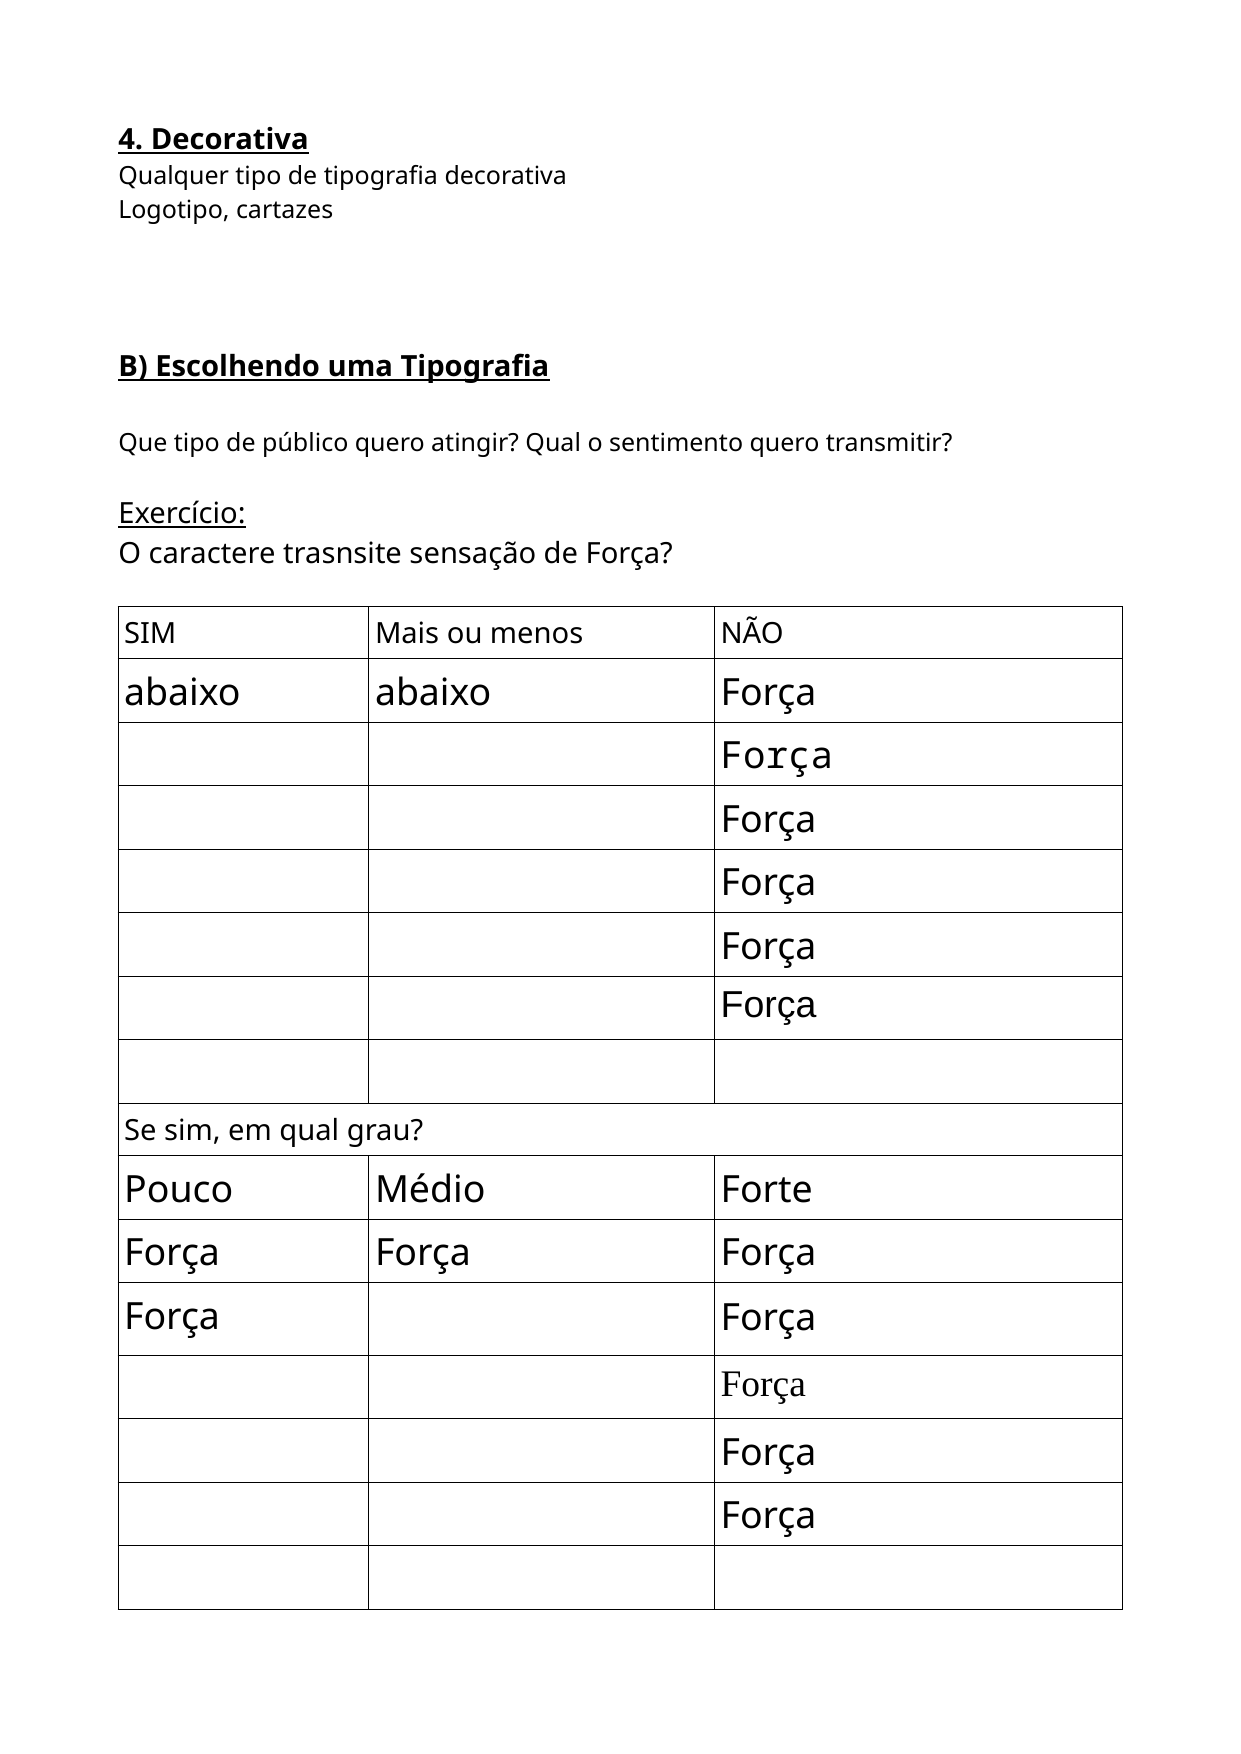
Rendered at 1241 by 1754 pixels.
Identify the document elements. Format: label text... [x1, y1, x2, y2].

text Qualquer tipo de tipografia decorativa [118, 158, 1122, 192]
table_cell [369, 850, 714, 912]
table_cell Força [715, 786, 1122, 849]
table_cell Força [715, 659, 1122, 722]
text Logotipo, cartazes [118, 192, 1122, 226]
table_cell [369, 913, 714, 976]
table_cell abaixo [119, 659, 368, 722]
table_cell [119, 977, 368, 1039]
text Que tipo de público quero atingir? Qual o sentimento quero transmitir? [118, 424, 1122, 458]
table_cell Força [715, 1283, 1122, 1354]
table_cell [369, 723, 714, 785]
table_cell [119, 786, 368, 849]
text O caractere trasnsite sensação de Força? [118, 532, 1122, 572]
text 4. Decorativa [118, 118, 1122, 158]
table_cell [119, 1483, 368, 1545]
table_cell Força [369, 1220, 714, 1282]
table_cell Força [715, 1220, 1122, 1282]
table_cell Força [715, 977, 1122, 1039]
table_cell [369, 1483, 714, 1545]
table_cell Força [119, 1220, 368, 1282]
table_cell [715, 1546, 1122, 1609]
table_cell Força [119, 1283, 368, 1354]
table_cell [119, 1040, 368, 1103]
table_cell [369, 786, 714, 849]
table_header SIM [119, 607, 368, 658]
table_cell [715, 1040, 1122, 1103]
table_cell Força [715, 723, 1122, 785]
table_cell Médio [369, 1156, 714, 1219]
table_cell Força [715, 1419, 1122, 1482]
table_cell [119, 1546, 368, 1609]
table_cell [369, 977, 714, 1039]
table_cell Força [715, 850, 1122, 912]
table_cell [119, 723, 368, 785]
table_cell Pouco [119, 1156, 368, 1219]
table_cell Se sim, em qual grau? [119, 1104, 1122, 1155]
table_cell abaixo [369, 659, 714, 722]
table_header Mais ou menos [369, 607, 714, 658]
table_cell [369, 1546, 714, 1609]
table_cell [119, 1356, 368, 1418]
table_cell [369, 1283, 714, 1354]
table_cell [369, 1040, 714, 1103]
text Exercício: [118, 492, 1122, 532]
table_cell Força [715, 1356, 1122, 1418]
table_cell [369, 1356, 714, 1418]
table_cell [119, 913, 368, 976]
text B) Escolhendo uma Tipografia [118, 345, 1122, 385]
table_cell [119, 1419, 368, 1482]
table_cell Força [715, 1483, 1122, 1545]
table_cell Forte [715, 1156, 1122, 1219]
table_header NÃO [715, 607, 1122, 658]
table_cell Força [715, 913, 1122, 976]
table_cell [369, 1419, 714, 1482]
table_cell [119, 850, 368, 912]
